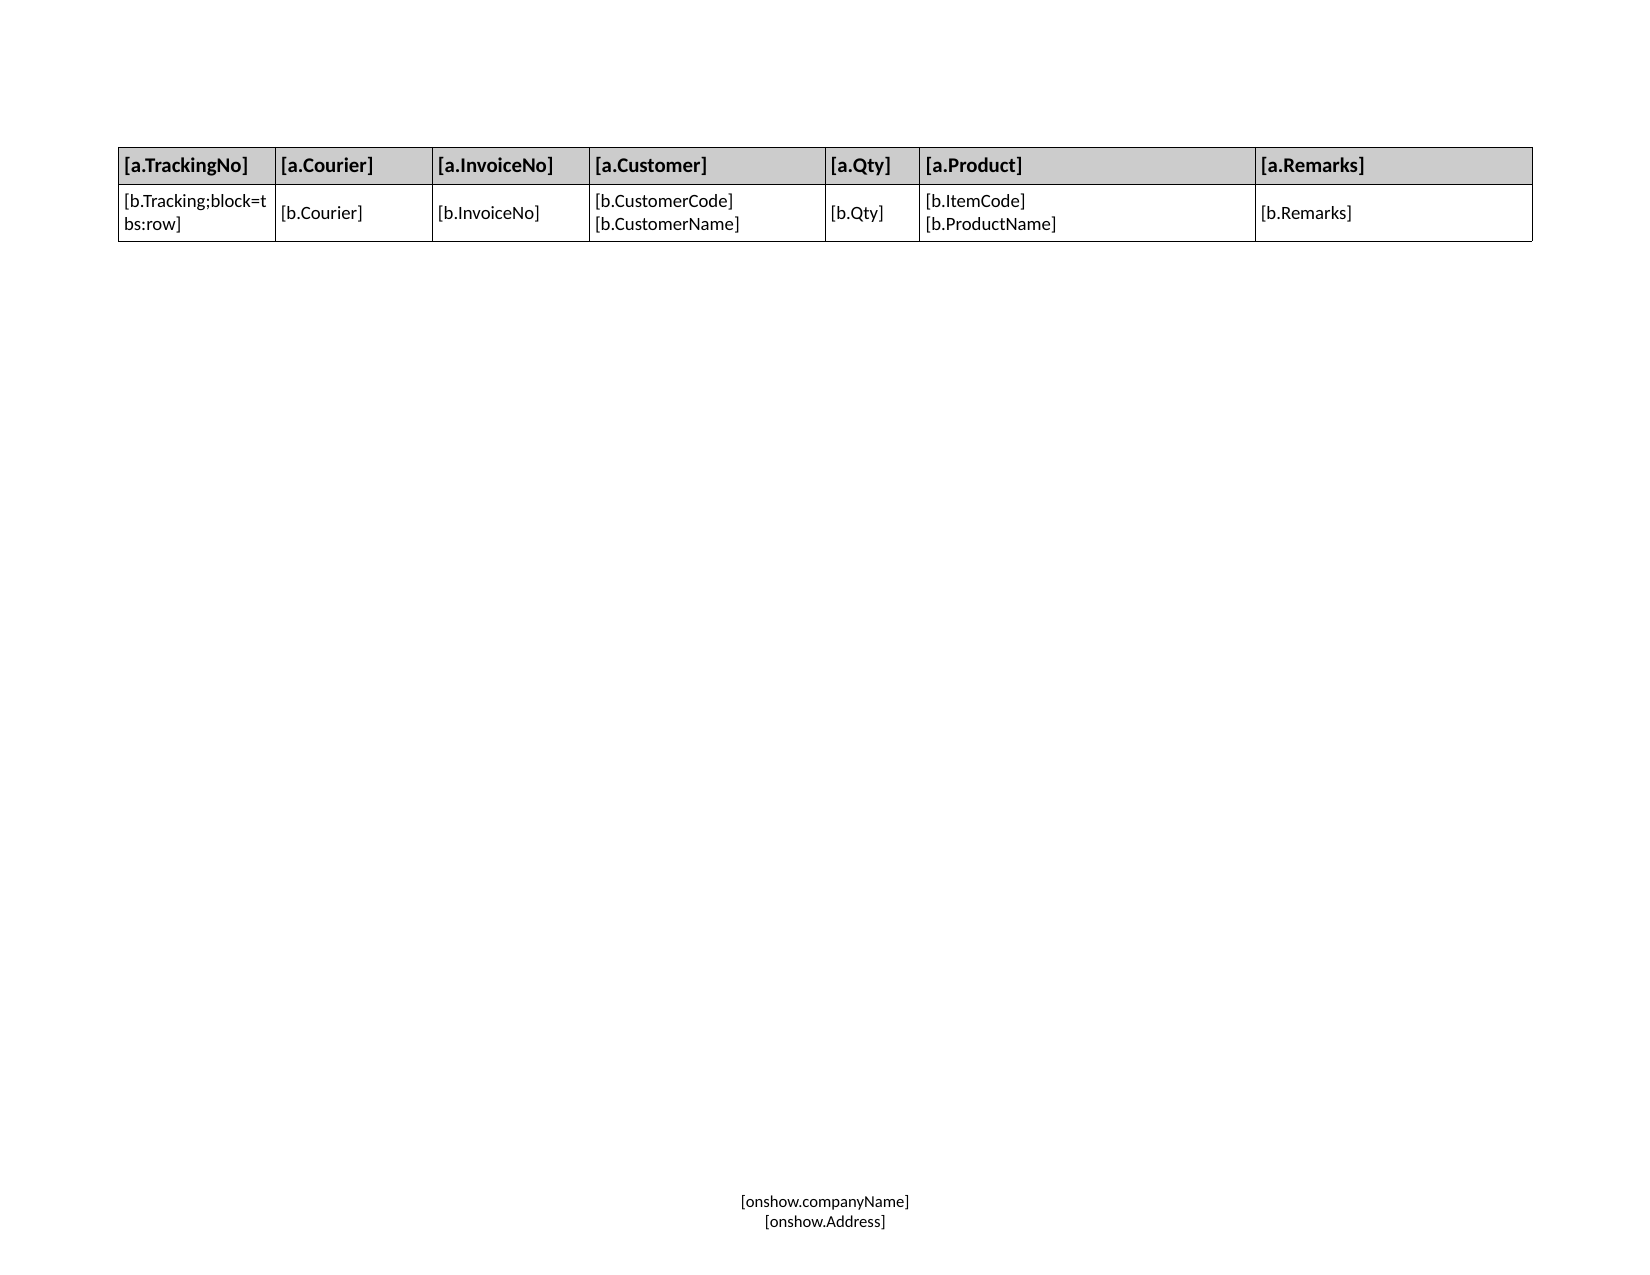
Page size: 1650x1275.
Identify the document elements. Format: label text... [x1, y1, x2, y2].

table_cell [b.CustomerCode] [b.CustomerName] [590, 185, 825, 241]
table_cell [b.InvoiceNo] [433, 185, 589, 241]
table_cell [b.Tracking;block=tbs:row] [119, 185, 275, 241]
table_header [a.Qty] [826, 148, 919, 184]
table_header [a.Customer] [590, 148, 825, 184]
table_header [a.Product] [920, 148, 1255, 184]
table_cell [b.Remarks] [1256, 185, 1532, 241]
table_header [a.Remarks] [1256, 148, 1532, 184]
table_header [a.InvoiceNo] [433, 148, 589, 184]
table_header [a.Courier] [276, 148, 432, 184]
table_header [a.TrackingNo] [119, 148, 275, 184]
table_cell [b.Qty] [826, 185, 919, 241]
table_cell [b.Courier] [276, 185, 432, 241]
table_cell [b.ItemCode] [b.ProductName] [920, 185, 1255, 241]
